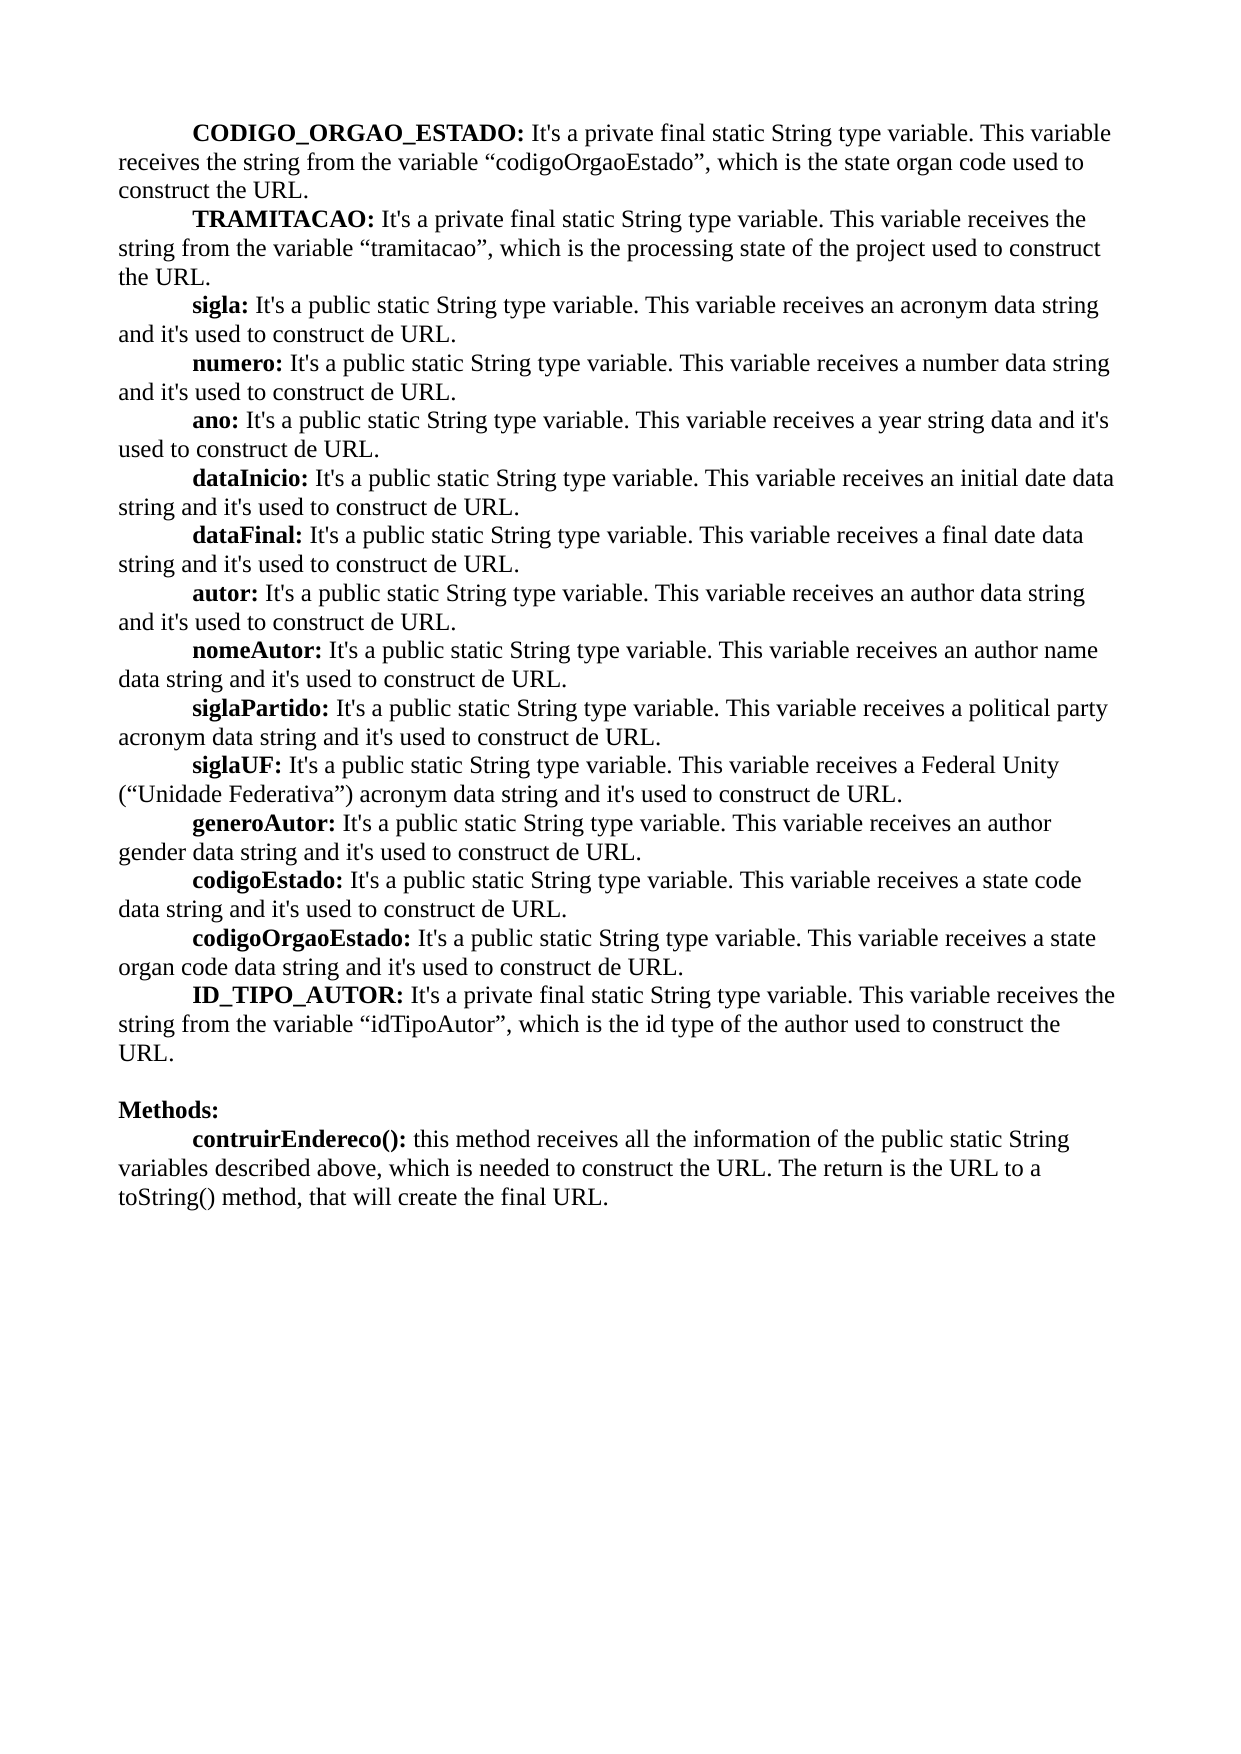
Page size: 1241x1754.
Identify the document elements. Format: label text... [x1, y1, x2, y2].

text autor: It's a public static String type variable. This variable receives an author data string and it's used to construct de URL. [118, 578, 1122, 636]
text ID_TIPO_AUTOR: It's a private final static String type variable. This variable receives the string from the variable “idTipoAutor”, which is the id type of the author used to construct the URL. [118, 981, 1122, 1067]
text numero: It's a public static String type variable. This variable receives a number data string and it's used to construct de URL. [118, 348, 1122, 406]
text siglaUF: It's a public static String type variable. This variable receives a Federal Unity (“Unidade Federativa”) acronym data string and it's used to construct de URL. [118, 751, 1122, 808]
text generoAutor: It's a public static String type variable. This variable receives an author gender data string and it's used to construct de URL. [118, 808, 1122, 866]
text CODIGO_ORGAO_ESTADO: It's a private final static String type variable. This variable receives the string from the variable “codigoOrgaoEstado”, which is the state organ code used to construct the URL. [118, 118, 1122, 204]
text sigla: It's a public static String type variable. This variable receives an acronym data string and it's used to construct de URL. [118, 291, 1122, 348]
text siglaPartido: It's a public static String type variable. This variable receives a political party acronym data string and it's used to construct de URL. [118, 693, 1122, 751]
text contruirEndereco(): this method receives all the information of the public static String variables described above, which is needed to construct the URL. The return is the URL to a toString() method, that will create the final URL. [118, 1124, 1122, 1211]
text nomeAutor: It's a public static String type variable. This variable receives an author name data string and it's used to construct de URL. [118, 636, 1122, 693]
text dataFinal: It's a public static String type variable. This variable receives a final date data string and it's used to construct de URL. [118, 521, 1122, 578]
text codigoEstado: It's a public static String type variable. This variable receives a state code data string and it's used to construct de URL. [118, 866, 1122, 923]
text ano: It's a public static String type variable. This variable receives a year string data and it's used to construct de URL. [118, 406, 1122, 463]
text Methods: [118, 1096, 1122, 1124]
text dataInicio: It's a public static String type variable. This variable receives an initial date data string and it's used to construct de URL. [118, 463, 1122, 521]
text TRAMITACAO: It's a private final static String type variable. This variable receives the string from the variable “tramitacao”, which is the processing state of the project used to construct the URL. [118, 204, 1122, 291]
text codigoOrgaoEstado: It's a public static String type variable. This variable receives a state organ code data string and it's used to construct de URL. [118, 923, 1122, 981]
